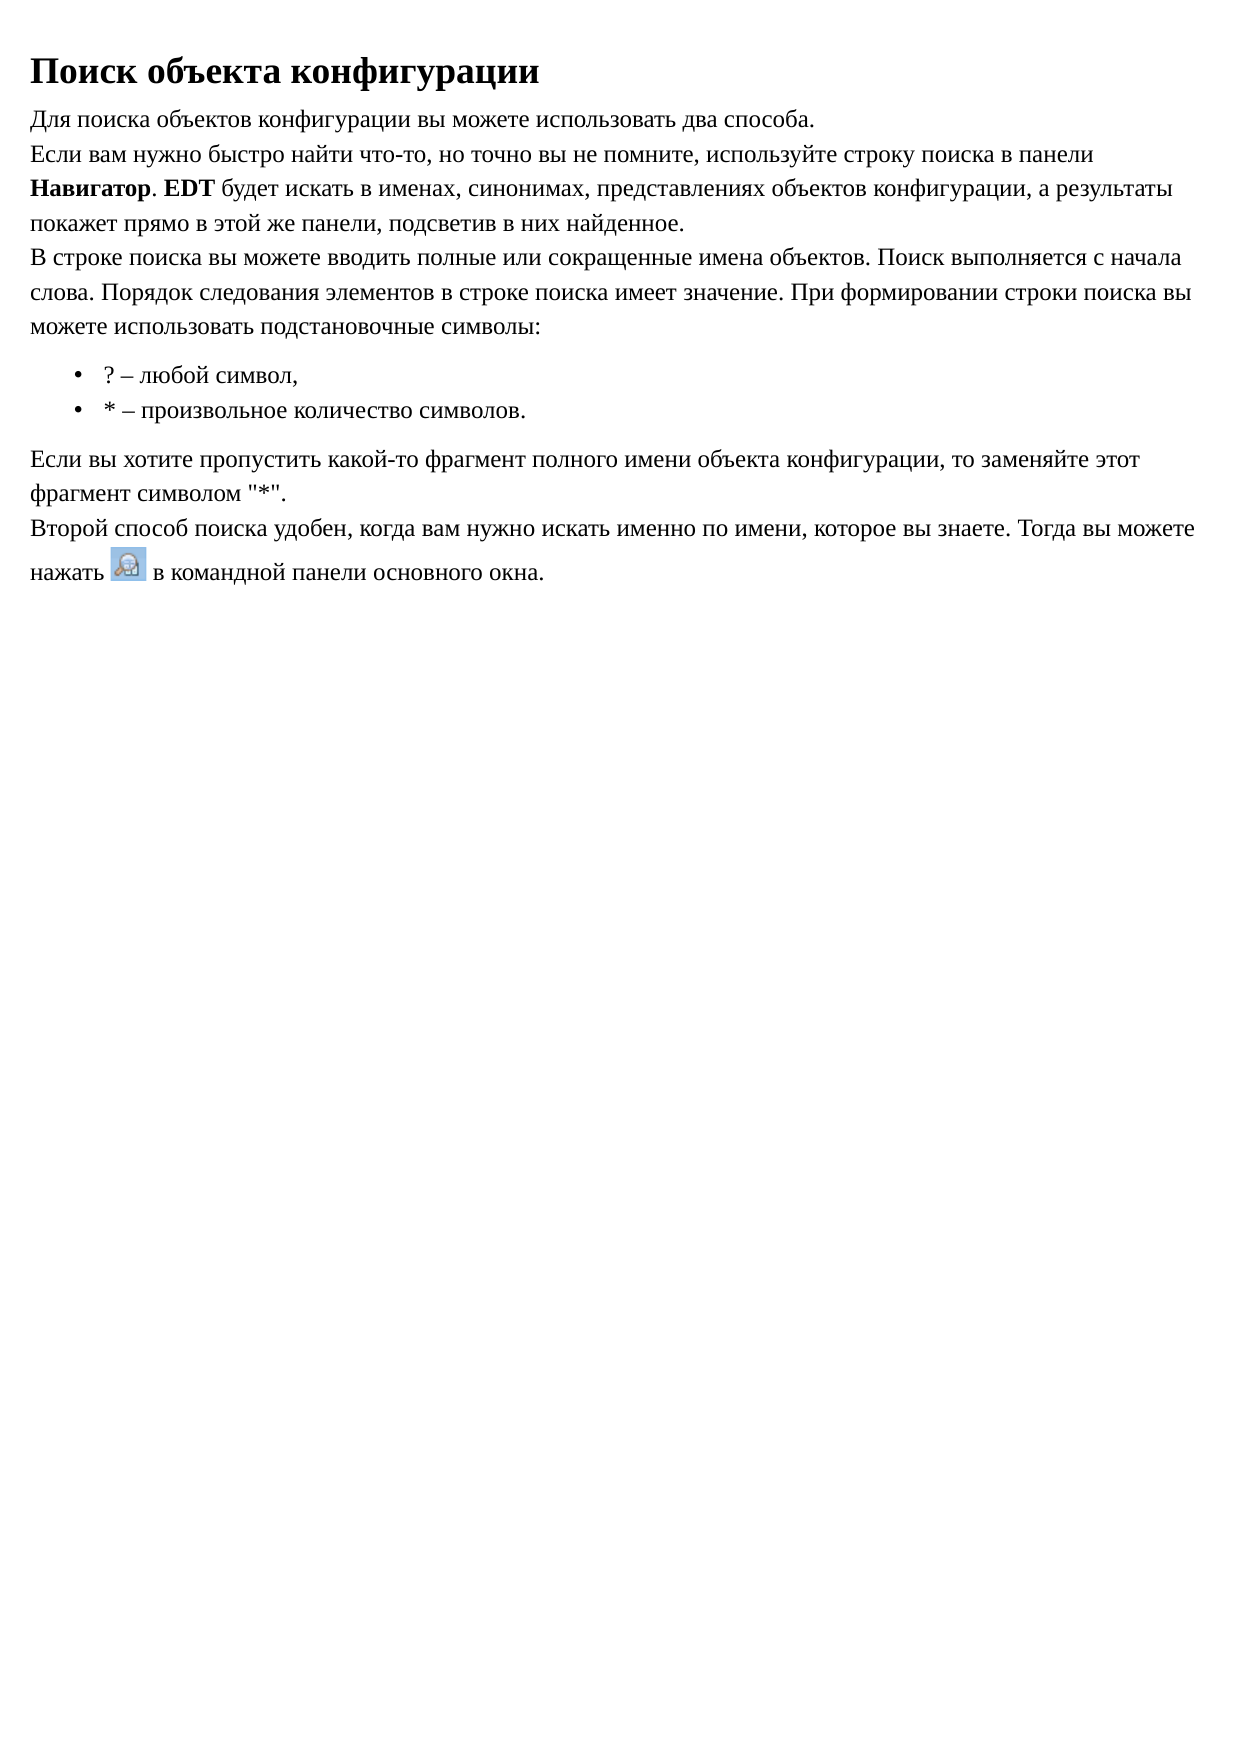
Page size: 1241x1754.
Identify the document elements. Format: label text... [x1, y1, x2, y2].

list * – произвольное количество символов. [74, 395, 1211, 424]
text Для поиска объектов конфигурации вы можете использовать два способа. [30, 104, 1211, 133]
list ? – любой символ, [74, 361, 1211, 389]
text В строке поиска вы можете вводить полные или сокращенные имена объектов. Поиск выполняется с начала слова. Порядок следования элементов в строке поиска имеет значение. При формировании строки поиска вы можете использовать подстановочные символы: [30, 242, 1211, 340]
text Если вам нужно быстро найти что-то, но точно вы не помните, используйте строку поиска в панели Навигатор. EDT будет искать в именах, синонимах, представлениях объектов конфигурации, а результаты покажет прямо в этой же панели, подсветив в них найденное. [30, 139, 1211, 237]
subtitle Поиск объекта конфигурации [30, 49, 1211, 92]
picture [110, 547, 147, 581]
text Если вы хотите пропустить какой-то фрагмент полного имени объекта конфигурации, то заменяйте этот фрагмент символом "*". [30, 444, 1211, 507]
text Второй способ поиска удобен, когда вам нужно искать именно по имени, которое вы знаете. Тогда вы можете нажать в командной панели основного окна. [30, 513, 1211, 586]
